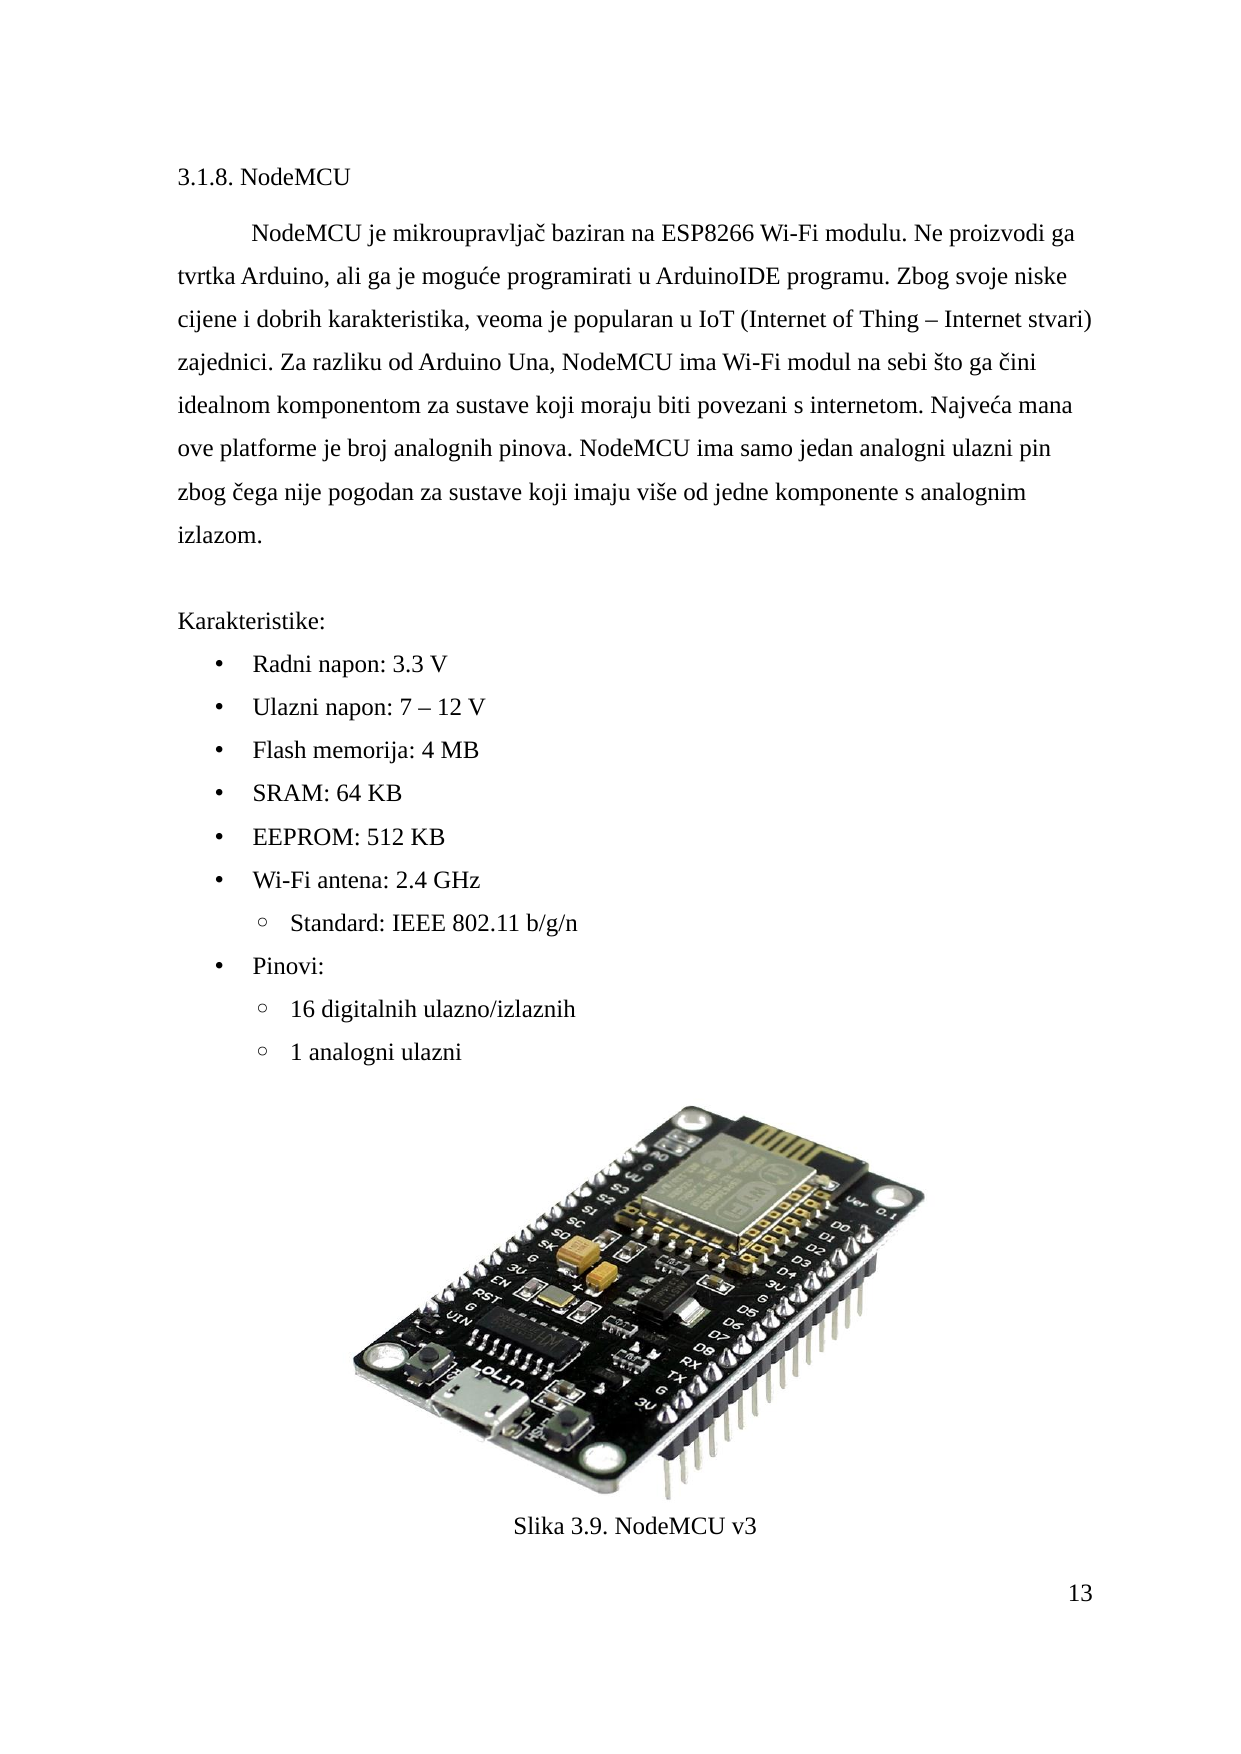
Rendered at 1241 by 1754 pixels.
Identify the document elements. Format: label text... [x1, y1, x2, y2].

text Karakteristike: [177, 606, 1093, 635]
picture [318, 1096, 952, 1512]
list Wi-Fi antena: 2.4 GHz [215, 865, 1093, 893]
subtitle 3.1.8. NodeMCU [177, 162, 1093, 191]
list EEPROM: 512 KB [215, 822, 1093, 850]
text NodeMCU je mikroupravljač baziran na ESP8266 Wi-Fi modulu. Ne proizvodi ga tvrtka Arduino, ali ga je moguće programirati u ArduinoIDE programu. Zbog svoje niske cijene i dobrih karakteristika, veoma je popularan u IoT (Internet of Thing – Internet stvari) zajednici. Za razliku od Arduino Una, NodeMCU ima Wi-Fi modul na sebi što ga čini idealnom komponentom za sustave koji moraju biti povezani s internetom. Najveća mana ove platforme je broj analognih pinova. NodeMCU ima samo jedan analogni ulazni pin zbog čega nije pogodan za sustave koji imaju više od jedne komponente s analognim izlazom. [177, 218, 1093, 548]
list 16 digitalnih ulazno/izlaznih [252, 994, 1093, 1023]
text Slika 3.9. NodeMCU v3 [319, 1512, 951, 1540]
list Radni napon: 3.3 V [215, 649, 1093, 678]
list SRAM: 64 KB [215, 778, 1093, 807]
list Standard: IEEE 802.11 b/g/n [252, 908, 1093, 937]
list Flash memorija: 4 MB [215, 735, 1093, 764]
list Pinovi: [215, 951, 1093, 980]
list Ulazni napon: 7 – 12 V [215, 692, 1093, 721]
list 1 analogni ulazni [252, 1037, 1093, 1066]
